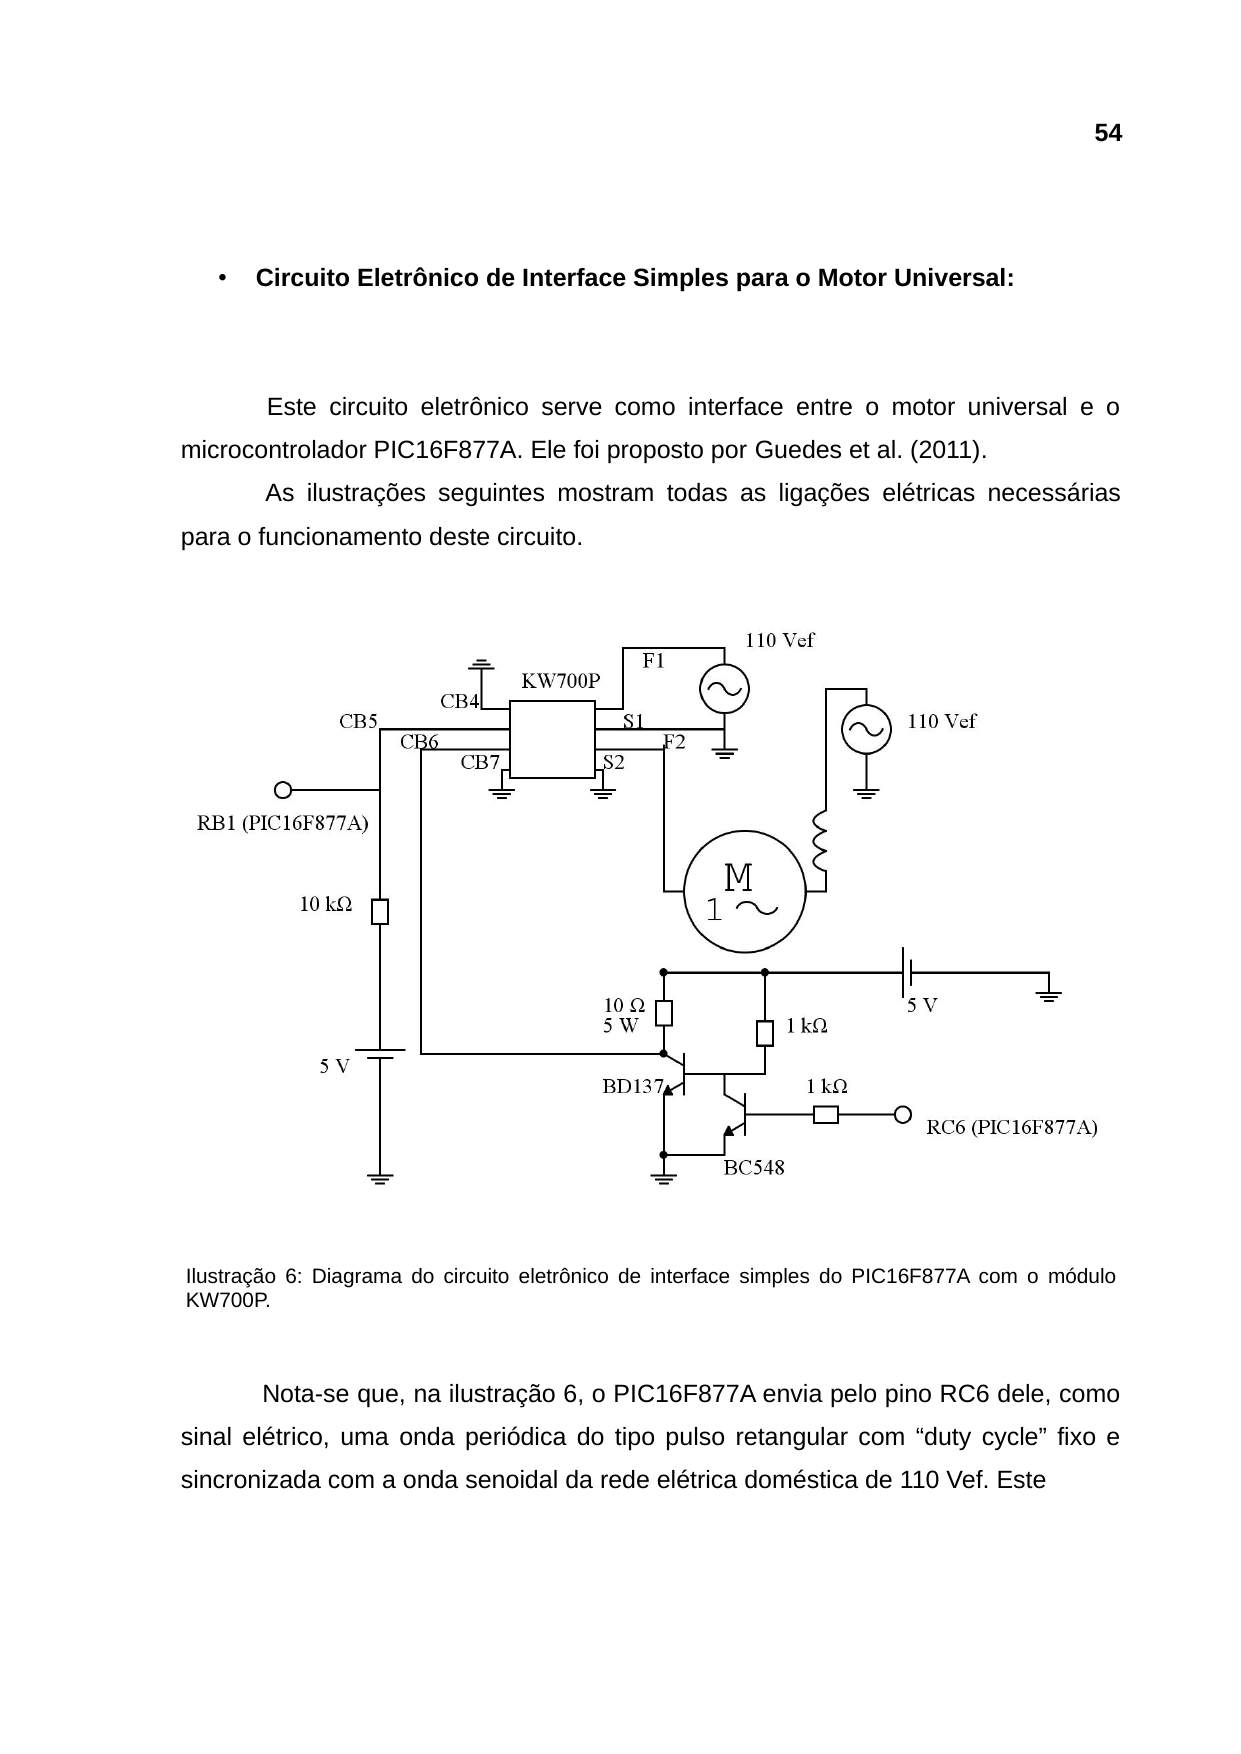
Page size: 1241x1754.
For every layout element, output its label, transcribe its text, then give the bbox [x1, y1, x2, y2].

picture [185, 607, 1117, 1264]
text Ilustração 6: Diagrama do circuito eletrônico de interface simples do PIC16F877A com o módulo KW700P. [186, 1264, 1117, 1311]
text As ilustrações seguintes mostram todas as ligações elétricas necessárias para o funcionamento deste circuito. [181, 478, 1122, 550]
text Nota-se que, na ilustração 6, o PIC16F877A envia pelo pino RC6 dele, como sinal elétrico, uma onda periódica do tipo pulso retangular com “duty cycle” fixo e sincronizada com a onda senoidal da rede elétrica doméstica de 110 Vef. Este [181, 1379, 1122, 1494]
text Este circuito eletrônico serve como interface entre o motor universal e o microcontrolador PIC16F877A. Ele foi proposto por Guedes et al. (2011). [181, 392, 1122, 464]
subtitle Circuito Eletrônico de Interface Simples para o Motor Universal: [218, 263, 1122, 291]
